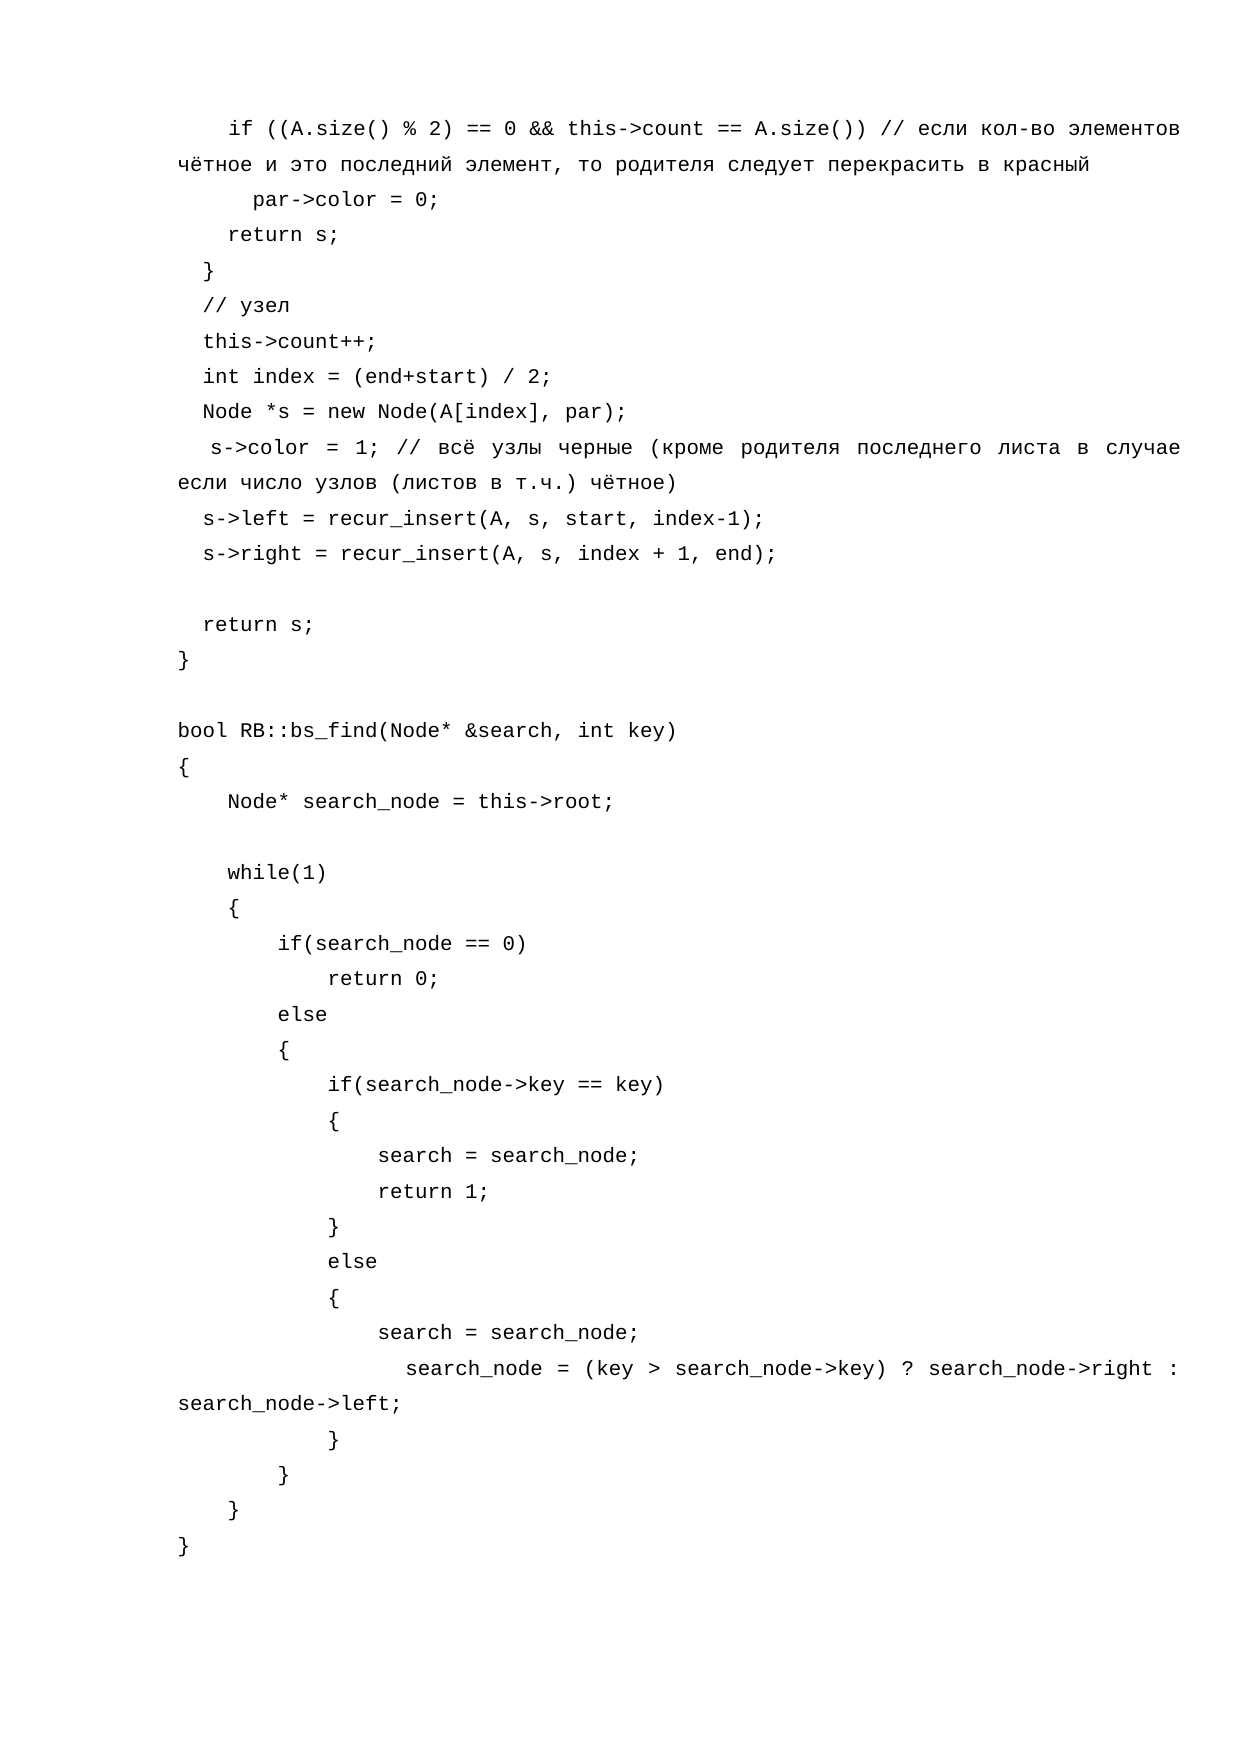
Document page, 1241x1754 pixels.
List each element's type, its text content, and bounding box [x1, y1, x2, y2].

text } [177, 1428, 1181, 1452]
text { [177, 897, 1181, 921]
text return s; [177, 614, 1181, 638]
text return 1; [177, 1181, 1181, 1204]
text Node* search_node = this->root; [177, 791, 1181, 815]
text s->color = 1; // всё узлы черные (кроме родителя последнего листа в случае если число узлов (листов в т.ч.) чётное) [177, 437, 1181, 496]
text if(search_node->key == key) [177, 1074, 1181, 1098]
text } [177, 260, 1181, 283]
text int index = (end+start) / 2; [177, 366, 1181, 390]
text if ((A.size() % 2) == 0 && this->count == A.size()) // если кол-во элементов чётное и это последний элемент, то родителя следует перекрасить в красный [177, 118, 1181, 177]
text else [177, 1251, 1181, 1275]
text } [177, 1216, 1181, 1240]
text search = search_node; [177, 1145, 1181, 1169]
text bool RB::bs_find(Node* &search, int key) [177, 720, 1181, 744]
text { [177, 1039, 1181, 1063]
text } [177, 649, 1181, 673]
text if(search_node == 0) [177, 933, 1181, 956]
text } [177, 1535, 1181, 1558]
text return 0; [177, 968, 1181, 992]
text par->color = 0; [177, 189, 1181, 213]
text while(1) [177, 862, 1181, 886]
text return s; [177, 224, 1181, 248]
text s->left = recur_insert(A, s, start, index-1); [177, 508, 1181, 531]
text else [177, 1003, 1181, 1027]
text this->count++; [177, 331, 1181, 354]
text search_node = (key > search_node->key) ? search_node->right : search_node->left; [177, 1358, 1181, 1417]
text } [177, 1464, 1181, 1488]
text { [177, 1110, 1181, 1133]
text search = search_node; [177, 1322, 1181, 1346]
text { [177, 1287, 1181, 1311]
text { [177, 756, 1181, 779]
text } [177, 1499, 1181, 1523]
text s->right = recur_insert(A, s, index + 1, end); [177, 543, 1181, 567]
text // узел [177, 295, 1181, 319]
text Node *s = new Node(A[index], par); [177, 401, 1181, 425]
